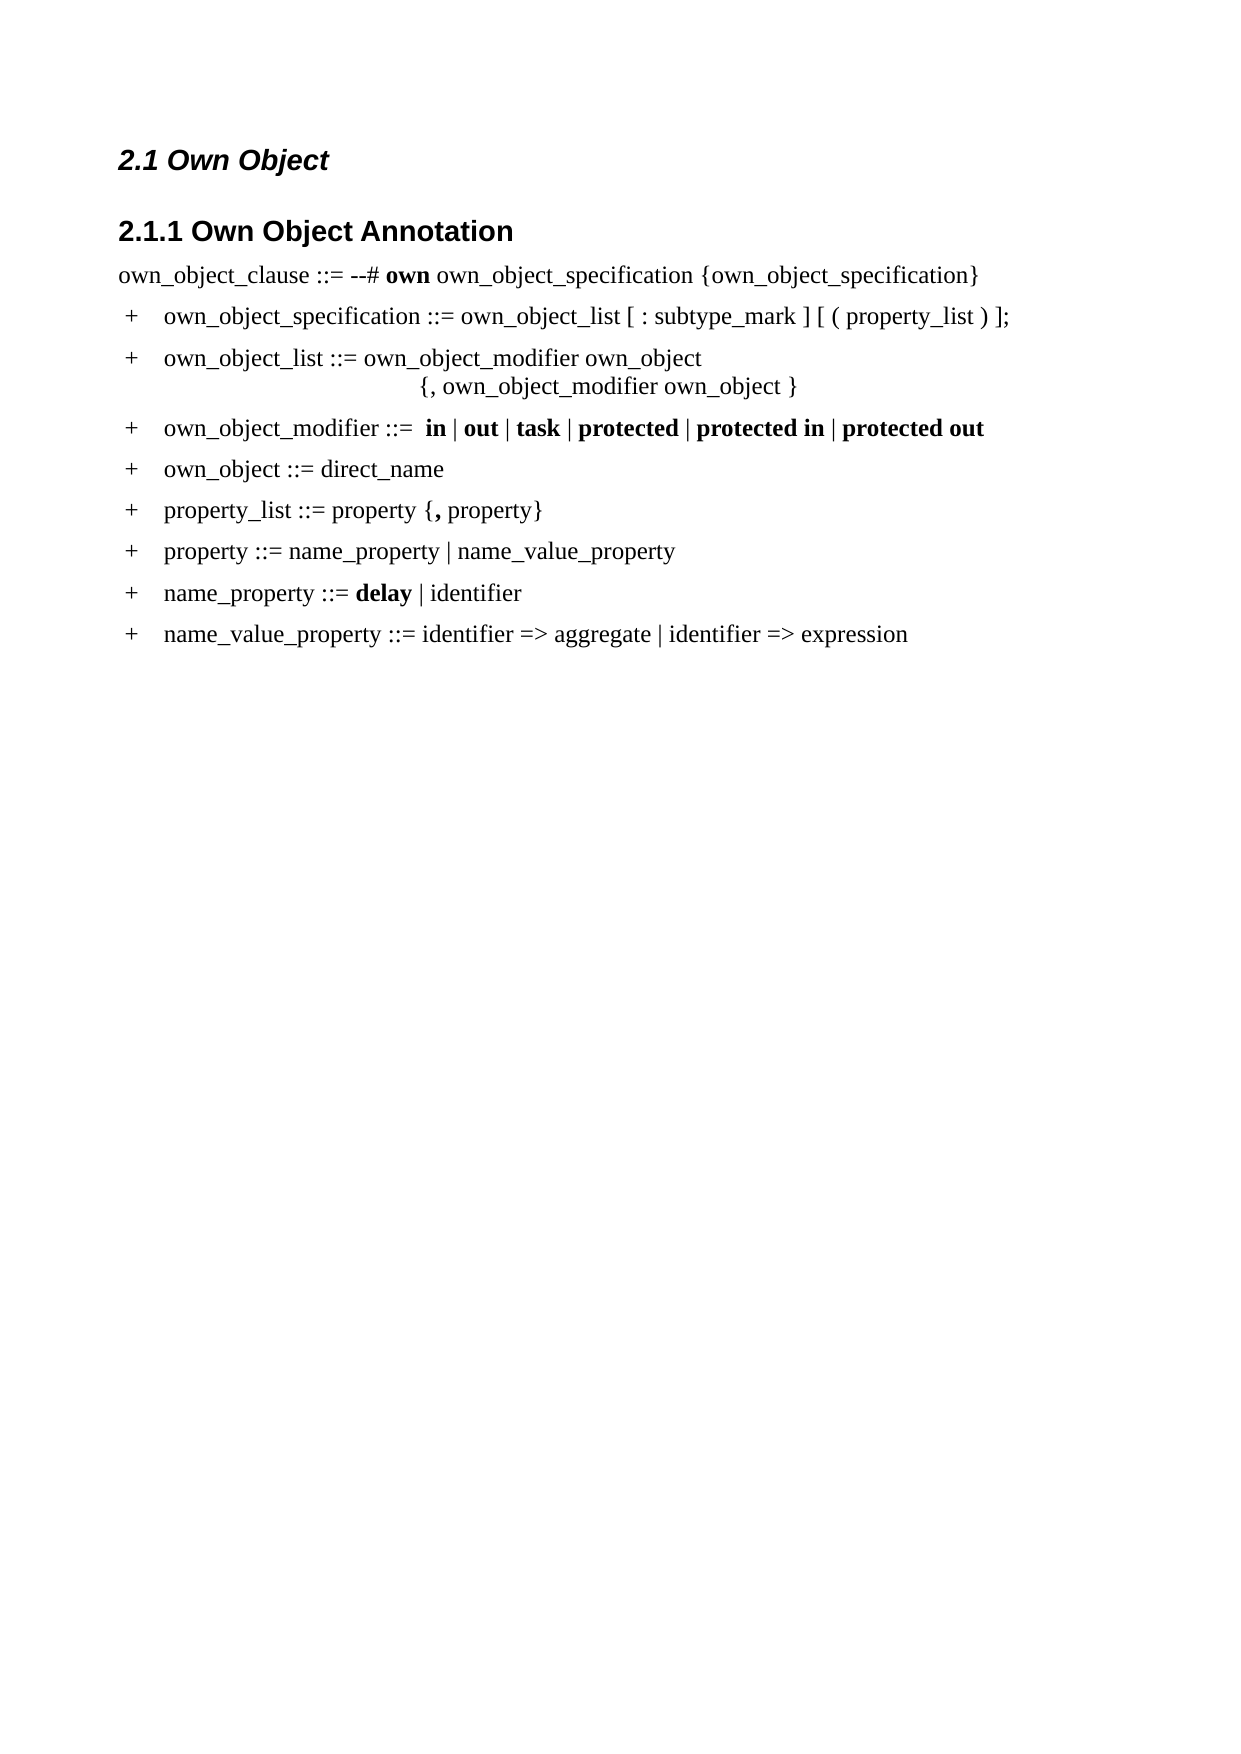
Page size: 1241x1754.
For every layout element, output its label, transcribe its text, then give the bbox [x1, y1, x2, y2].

text + property_list ::= property {, property} [118, 495, 1122, 524]
text + own_object_specification ::= own_object_list [ : subtype_mark ] [ ( property_list ) ]; [118, 301, 1122, 330]
subtitle 2.1 Own Object [118, 143, 1122, 177]
text + own_object_list ::= own_object_modifier own_object {, own_object_modifier own_object } [118, 343, 1122, 400]
text + own_object ::= direct_name [118, 454, 1122, 483]
text + name_value_property ::= identifier => aggregate | identifier => expression [118, 619, 1122, 648]
text + own_object_modifier ::= in | out | task | protected | protected in | protected out [118, 413, 1122, 441]
text + property ::= name_property | name_value_property [118, 536, 1122, 565]
text own_object_clause ::= --# own own_object_specification {own_object_specification} [118, 260, 1122, 289]
subtitle 2.1.1 Own Object Annotation [118, 214, 1122, 248]
text + name_property ::= delay | identifier [118, 578, 1122, 606]
